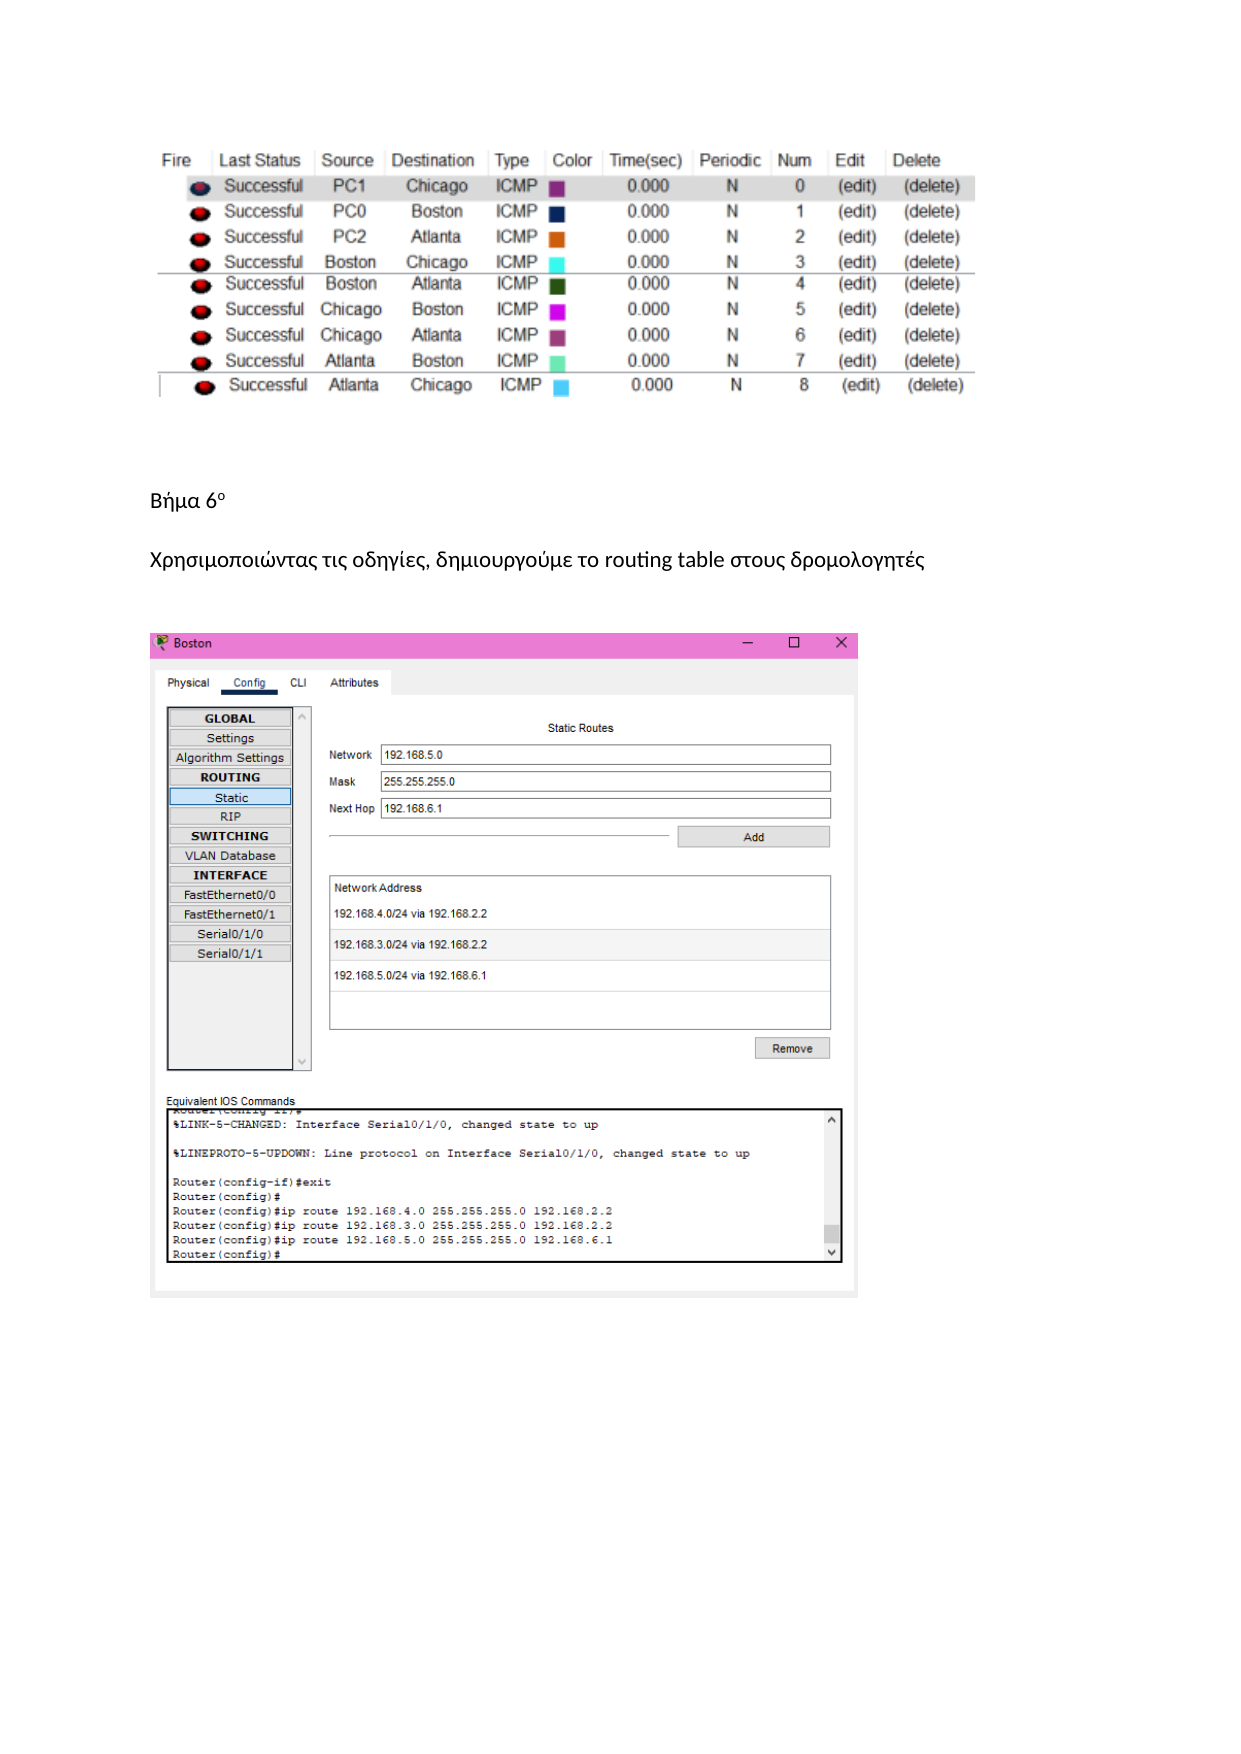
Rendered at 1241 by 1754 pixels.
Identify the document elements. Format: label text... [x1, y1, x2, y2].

text Packet Tracer ΘΕΟΔΩΡΑ ΔΟΡΙΖΑ , Π20244 Μέρος 1ο: Βήμα 1: Ανοίγουμε τον packet tracer Βήμα 2: Βρίσκουμε τις κατάλληλες συσκευές Router (δρομολογητής) Switch (μεταγωγός) Hub (συγκεντρωτής) Βήμα 3: Τοποθετούμε τέσσερις κόμβους Generic Βήμα 4: Προσθέτουμε 1 hub και 1 switch Βήμα 5: Δημιουργούμε τις απαραίτητες συνδέσεις μεταξύ hub και υπολογιστών αλλά και switch και υπολογιστών με καλώδιο Straight-through. Βήμα 5: Δημιουργούμε τις συνδέσεις προσθέτοντας τις διευθύνσεις IP που μας δίνονται και τις μάσκες δικτύου. Επαναλαμβάνουμε και για τους υπόλοιπους υπολογιστές Βήμα 6: Συνδέουμε hub και switch με Copper Cross -Over καλώδιο Βήμα 7: Επιβεβαίωση συνδεσιμότητας σε κατάσταση πραγματικού χρόνου Ξεκινάμε δοκιμάζοντας από τον PC0 στον PC1 Επαναλαμβάνουμε για όλους τους πιθανούς συνδυασμούς Βήμα 8: Επιλέγουμε Simulation mode Επιλέγουμε μόνο το ICMP φίλτρο Στέλνουμε την πακετάρα Τα αποτελέσματα που εμφανίστηκαν: Ερωτήσεις 1. Το πρώτο ping από το PC3 αποστέλλεται και στο PC2 αλλά στα υπόλοιπα όχι διότι υπάρχει σύγκρουση μεταξύ των frame. 2. Το hub λαμβάνει ταυτόχρονα frames από 2 συσκευές με αποτέλεσμα να υπάρχει σύγκρουση. Τα frames συγκρούονται και το hub τα επαναλαμβάνει σε όσες συσκευές είναι συνδεδεμένο (PC0,PC1) όπου μόλις φτάσουν καταστρέφονται. Οι συσκευές PC2 και PC3 δεν είναι συνδεδεμένες με το hub, για αυτό δεν λαμβάνουν τα πακέτα. 3. Ενεργεί το πρωτόκολλο ICMP , ανήκει στο Layer 3. Μέρος 2ο: Βήμα 1ο Τοποθετούμε τις συσκευές και βάζουμε τα αντίστοιχα ονόματα Βήμα 2ο Ακολουθούμε τα βήματα της εκφώνησης Βήμα 3ο Συνδέουμε τους υπολογιστές με το αντίστοιχο switch και το switch με το αντίστοιχο router, με καλώδιο Copper Straight-Through. Συνδέουμε τους δρομολογητές μεταξύ τους με καλώδιο Serial DCE Βήμα 5ο Δίνουμε τις διευθύνσεις που μας δίνονται στις συσκευές. Ξεκινάμε με τους hosts Επαναλαμβάνουμε την διαδικασία για PC1 και PC2 Συνεχίζουμε με τους δρομολογητές Επαναλαμβάνουμε για δρομολογητές Boston και Atlanda Οι συνδέσεις είναι πλεον ενεργές Ελέγχουμε τις συνδέσεις από κάθε host στο Default gateway αλλά και μεταξύ γειτονικών δρομολογητών: Βήμα 6ο Χρησιμοποιώντας τις οδηγίες, δημιουργούμε το routing table στους δρομολογητές Εκτελώντας την εντολή ping στους υπολογιστές έχουμε τα παρακάτω αποτελέσματα Βήμα 7ο Σε όλους τους δρομολογητές αφαιρούμε τις IP στο static routing table Στην συνέχεια, στο RIP, προσθέτουμε τα δίκτυα που είναι συνδεδεμένα Επαναλαμβάνουμε για κάθε δρομολογητή Τέλος ,κάνουμε ping από κάθε υπολογιστή στους υπόλοιπους [150, 150, 1090, 1298]
